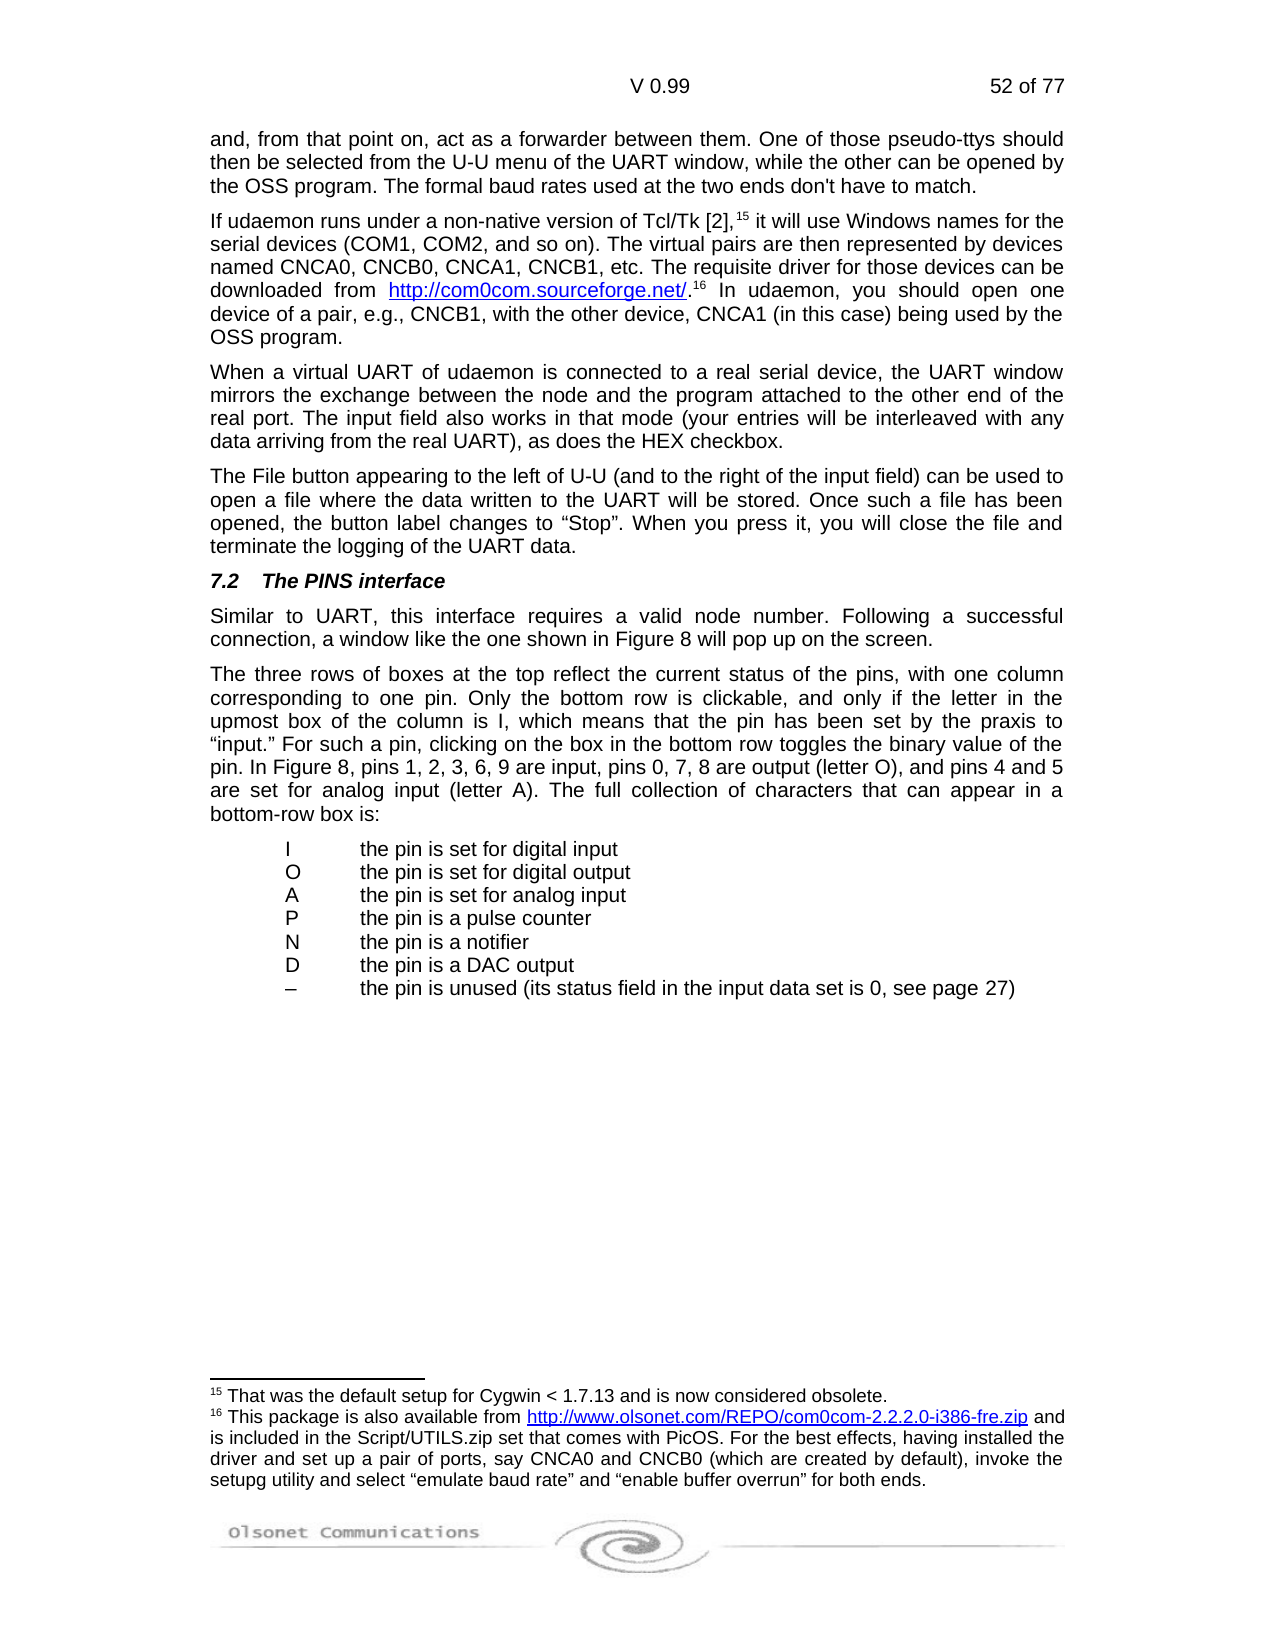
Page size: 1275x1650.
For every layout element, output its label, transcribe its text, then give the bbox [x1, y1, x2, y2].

text D the pin is a DAC output [285, 953, 1065, 977]
picture [210, 1504, 1065, 1596]
text O the pin is set for digital output [285, 861, 1065, 884]
text If udaemon runs under a non-native version of Tcl/Tk [2], it will use Windows names for the serial devices (COM1, COM2, and so on). The virtual pairs are then represented by devices named CNCA0, CNCB0, CNCA1, CNCB1, etc. The requisite driver for those devices can be downloaded from http://com0com.sourceforge.net/. In udaemon, you should open one device of a pair, e.g., CNCB1, with the other device, CNCA1 (in this case) being used by the OSS program. [210, 209, 1065, 348]
text This package is also available from http://www.olsonet.com/REPO/com0com-2.2.2.0-i386-fre.zip and is included in the Script/UTILS.zip set that comes with PicOS. For the best effects, having installed the driver and set up a pair of ports, say CNCA0 and CNCB0 (which are created by default), invoke the setupg utility and select “emulate baud rate” and “enable buffer overrun” for both ends. [210, 1406, 1065, 1490]
text P the pin is a pulse counter [285, 907, 1065, 930]
text When a virtual UART of udaemon is connected to a real serial device, the UART window mirrors the exchange between the node and the program attached to the other end of the real port. The input field also works in that mode (your entries will be interleaved with any data arriving from the real UART), as does the HEX checkbox. [210, 360, 1065, 453]
text N the pin is a notifier [285, 930, 1065, 953]
text Similar to UART, this interface requires a valid node number. Following a successful connection, a window like the one shown in Figure 8 will pop up on the screen. [210, 605, 1065, 651]
text The File button appearing to the left of U-U (and to the right of the input field) can be used to open a file where the data written to the UART will be stored. Once such a file has been opened, the button label changes to “Stop”. When you press it, you will close the file and terminate the logging of the UART data. [210, 465, 1065, 558]
text The three rows of boxes at the top reflect the current status of the pins, with one column corresponding to one pin. Only the bottom row is clickable, and only if the letter in the upmost box of the column is I, which means that the pin has been set by the praxis to “input.” For such a pin, clicking on the box in the bottom row toggles the binary value of the pin. In Figure 8, pins 1, 2, 3, 6, 9 are input, pins 0, 7, 8 are output (letter O), and pins 4 and 5 are set for analog input (letter A). The full collection of characters that can appear in a bottom-row box is: [210, 663, 1065, 826]
subtitle The PINS interface [210, 570, 1065, 593]
text and, from that point on, act as a forwarder between them. One of those pseudo-ttys should then be selected from the U-U menu of the UART window, while the other can be opened by the OSS program. The formal baud rates used at the two ends don't have to match. [210, 128, 1065, 197]
text – the pin is unused (its status field in the input data set is 0, see page 27) [285, 977, 1065, 1000]
text I the pin is set for digital input [285, 837, 1065, 861]
text That was the default setup for Cygwin < 1.7.13 and is now considered obsolete. [210, 1385, 1065, 1406]
text A the pin is set for analog input [285, 884, 1065, 907]
